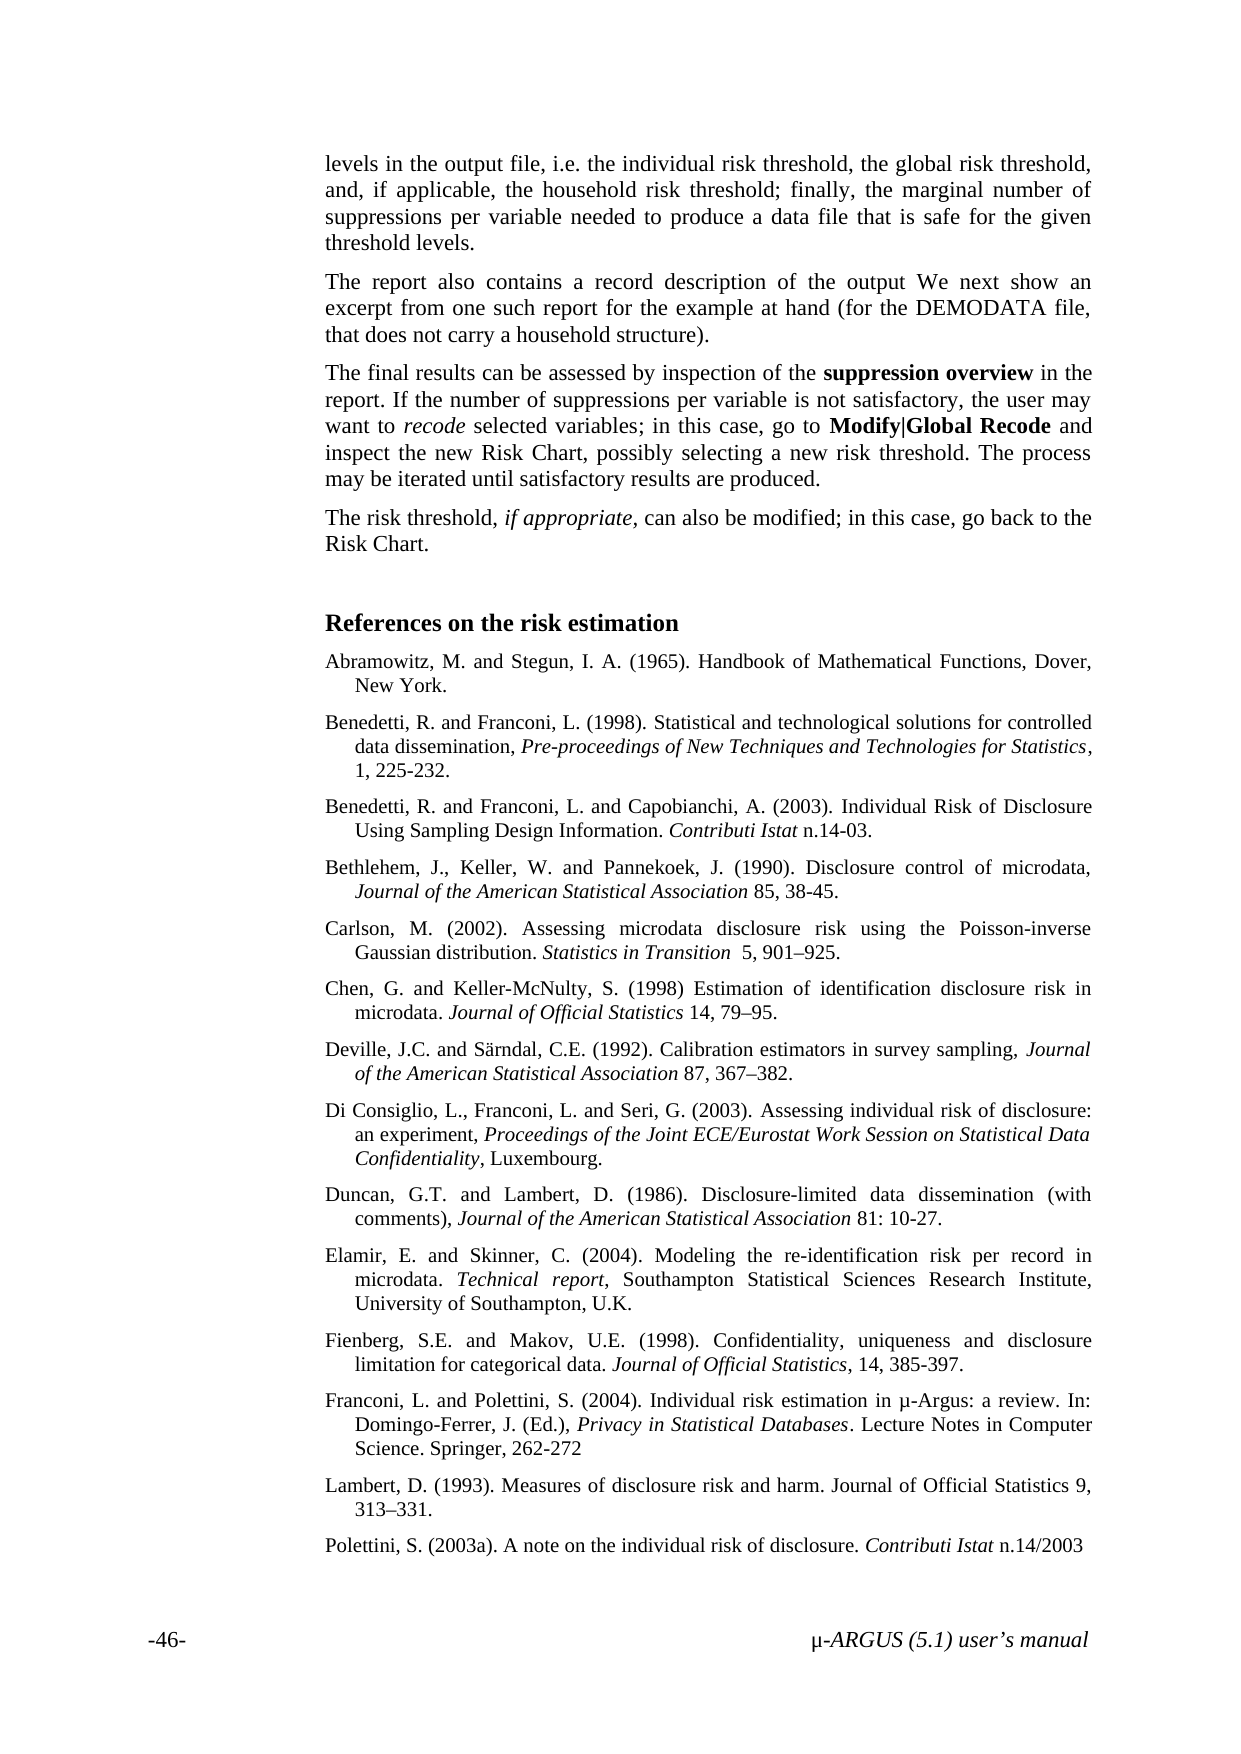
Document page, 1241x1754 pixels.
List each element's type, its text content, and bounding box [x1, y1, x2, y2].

text Polettini, S. (2003a). A note on the individual risk of disclosure. Contributi Istat n.14/2003 [325, 1533, 1092, 1557]
text Bethlehem, J., Keller, W. and Pannekoek, J. (1990). Disclosure control of microdata, Journal of the American Statistical Association 85, 38-45. [325, 855, 1092, 903]
text Lambert, D. (1993). Measures of disclosure risk and harm. Journal of Official Statistics 9, 313–331. [325, 1473, 1092, 1521]
text Benedetti, R. and Franconi, L. and Capobianchi, A. (2003). Individual Risk of Disclosure Using Sampling Design Information. Contributi Istat n.14-03. [325, 794, 1092, 842]
text Fienberg, S.E. and Makov, U.E. (1998). Confidentiality, uniqueness and disclosure limitation for categorical data. Journal of Official Statistics, 14, 385-397. [325, 1327, 1092, 1376]
text The final results can be assessed by inspection of the suppression overview in the report. If the number of suppressions per variable is not satisfactory, the user may want to recode selected variables; in this case, go to Modify|Global Recode and inspect the new Risk Chart, possibly selecting a new risk threshold. The process may be iterated until satisfactory results are produced. [325, 359, 1092, 491]
text Chen, G. and Keller-McNulty, S. (1998) Estimation of identification disclosure risk in microdata. Journal of Official Statistics 14, 79–95. [325, 976, 1092, 1024]
text The report also contains a record description of the output We next show an excerpt from one such report for the example at hand (for the DEMODATA file, that does not carry a household structure). [325, 268, 1092, 347]
text Deville, J.C. and Särndal, C.E. (1992). Calibration estimators in survey sampling, Journal of the American Statistical Association 87, 367–382. [325, 1037, 1092, 1085]
text Elamir, E. and Skinner, C. (2004). Modeling the re-identification risk per record in microdata. Technical report, Southampton Statistical Sciences Research Institute, University of Southampton, U.K. [325, 1243, 1092, 1315]
text References on the risk estimation [325, 608, 1092, 637]
text levels in the output file, i.e. the individual risk threshold, the global risk threshold, and, if applicable, the household risk threshold; finally, the marginal number of suppressions per variable needed to produce a data file that is safe for the given threshold levels. [325, 150, 1092, 255]
text Di Consiglio, L., Franconi, L. and Seri, G. (2003). Assessing individual risk of disclosure: an experiment, Proceedings of the Joint ECE/Eurostat Work Session on Statistical Data Confidentiality, Luxembourg. [325, 1097, 1092, 1170]
text Carlson, M. (2002). Assessing microdata disclosure risk using the Poisson-inverse Gaussian distribution. Statistics in Transition 5, 901–925. [325, 916, 1092, 964]
text Duncan, G.T. and Lambert, D. (1986). Disclosure-limited data dissemination (with comments), Journal of the American Statistical Association 81: 10-27. [325, 1182, 1092, 1230]
text The risk threshold, if appropriate, can also be modified; in this case, go back to the Risk Chart. [325, 504, 1092, 556]
text Abramowitz, M. and Stegun, I. A. (1965). Handbook of Mathematical Functions, Dover, New York. [325, 649, 1092, 697]
text Benedetti, R. and Franconi, L. (1998). Statistical and technological solutions for controlled data dissemination, Pre-proceedings of New Techniques and Technologies for Statistics, 1, 225-232. [325, 710, 1092, 782]
text Franconi, L. and Polettini, S. (2004). Individual risk estimation in µ-Argus: a review. In: Domingo-Ferrer, J. (Ed.), Privacy in Statistical Databases. Lecture Notes in Computer Science. Springer, 262‑272 [325, 1388, 1092, 1460]
